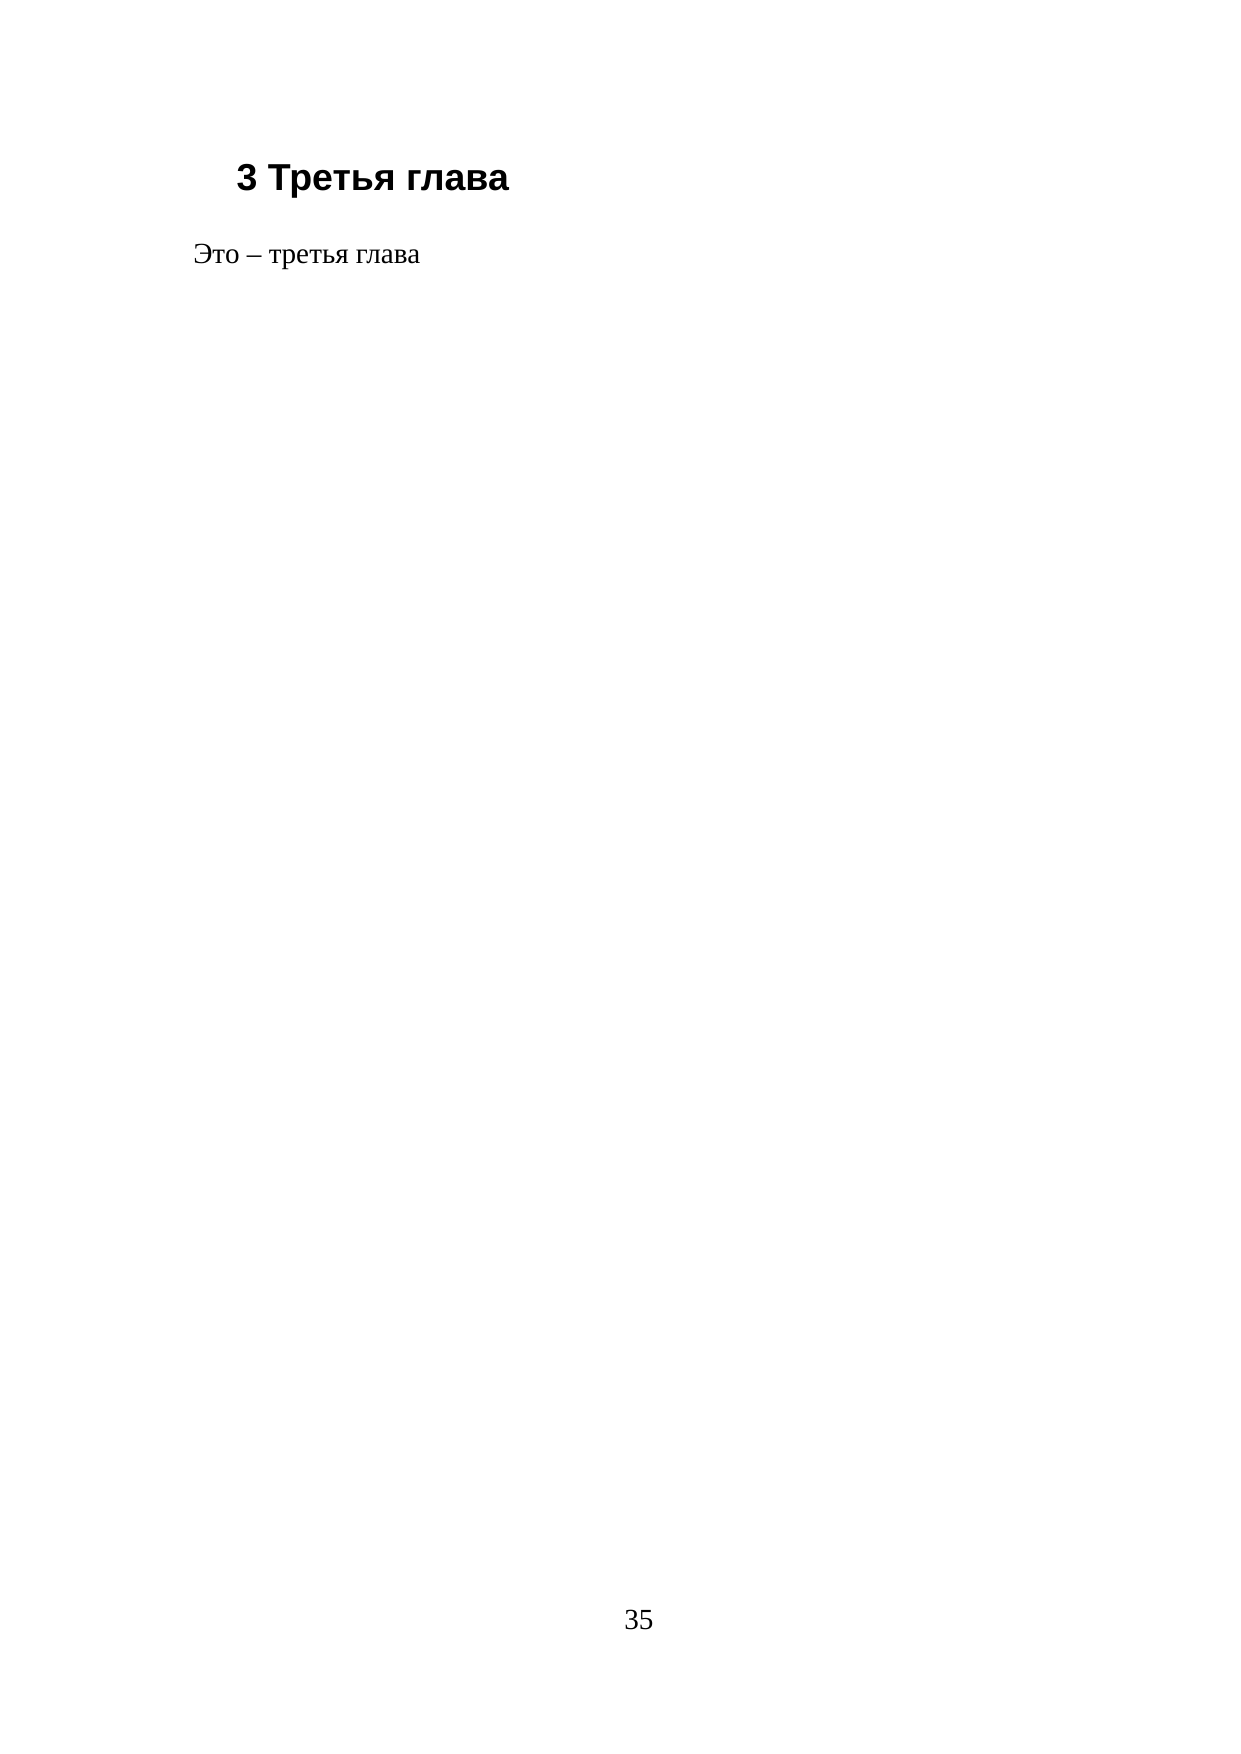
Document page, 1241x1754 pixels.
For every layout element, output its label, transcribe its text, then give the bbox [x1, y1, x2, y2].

subtitle 3 Третья глава [118, 156, 1181, 199]
text Это – третья глава [118, 236, 1181, 270]
